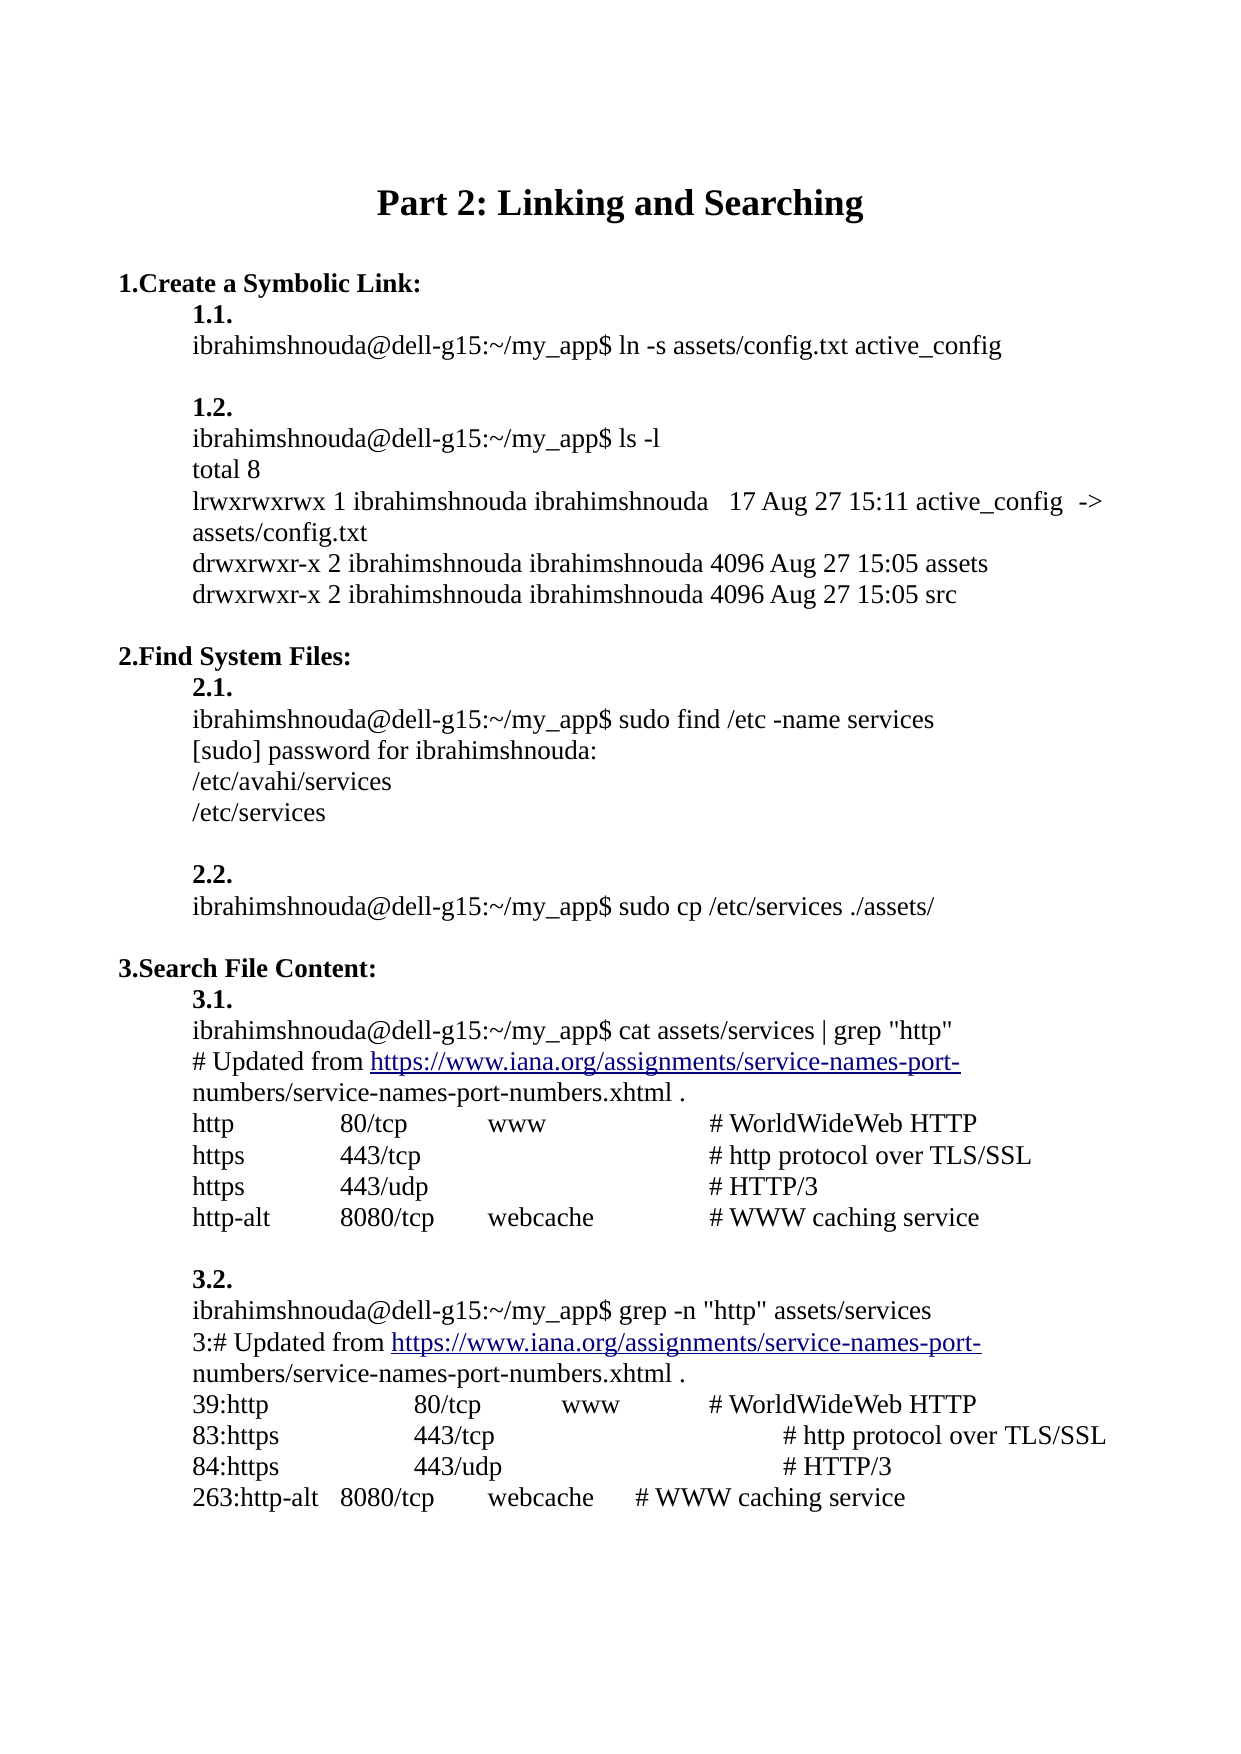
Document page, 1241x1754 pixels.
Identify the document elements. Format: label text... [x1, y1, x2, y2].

text http 80/tcp www # WorldWideWeb HTTP [118, 1108, 1122, 1139]
text 3.2. [118, 1263, 1122, 1294]
text http-alt 8080/tcp webcache # WWW caching service [118, 1201, 1122, 1232]
text /etc/avahi/services [118, 765, 1122, 796]
text Part 2: Linking and Searching [118, 180, 1122, 223]
text 3:# Updated from https://www.iana.org/assignments/service-names-port- numbers/service-names-port-numbers.xhtml . [118, 1326, 1122, 1388]
text [sudo] password for ibrahimshnouda: [118, 734, 1122, 765]
text lrwxrwxrwx 1 ibrahimshnouda ibrahimshnouda 17 Aug 27 15:11 active_config -> assets/config.txt [118, 485, 1122, 547]
text ibrahimshnouda@dell-g15:~/my_app$ grep -n "http" assets/services [118, 1294, 1122, 1326]
text total 8 [118, 453, 1122, 485]
text /etc/services [118, 796, 1122, 827]
text 1.2. [118, 391, 1122, 422]
text 3.1. [118, 983, 1122, 1014]
text 1.1. [118, 298, 1122, 329]
text 84:https 443/udp # HTTP/3 [118, 1450, 1122, 1481]
text 2.2. [118, 858, 1122, 889]
text https 443/tcp # http protocol over TLS/SSL [118, 1139, 1122, 1170]
text 263:http-alt 8080/tcp webcache # WWW caching service [118, 1481, 1122, 1512]
text 3.Search File Content: [118, 952, 1122, 983]
text ibrahimshnouda@dell-g15:~/my_app$ sudo find /etc -name services [118, 703, 1122, 734]
text 2.1. [118, 672, 1122, 703]
text ibrahimshnouda@dell-g15:~/my_app$ cat assets/services | grep "http" [118, 1014, 1122, 1045]
text 39:http 80/tcp www # WorldWideWeb HTTP [118, 1388, 1122, 1419]
text 1.Create a Symbolic Link: [118, 267, 1122, 298]
text ibrahimshnouda@dell-g15:~/my_app$ sudo cp /etc/services ./assets/ [118, 889, 1122, 921]
text drwxrwxr-x 2 ibrahimshnouda ibrahimshnouda 4096 Aug 27 15:05 src [118, 578, 1122, 609]
text # Updated from https://www.iana.org/assignments/service-names-port- numbers/service-names-port-numbers.xhtml . [118, 1045, 1122, 1108]
text drwxrwxr-x 2 ibrahimshnouda ibrahimshnouda 4096 Aug 27 15:05 assets [118, 547, 1122, 578]
text https 443/udp # HTTP/3 [118, 1170, 1122, 1201]
text ibrahimshnouda@dell-g15:~/my_app$ ln -s assets/config.txt active_config [118, 329, 1122, 360]
text 83:https 443/tcp # http protocol over TLS/SSL [118, 1419, 1122, 1450]
text 2.Find System Files: [118, 640, 1122, 672]
text ibrahimshnouda@dell-g15:~/my_app$ ls -l [118, 422, 1122, 453]
